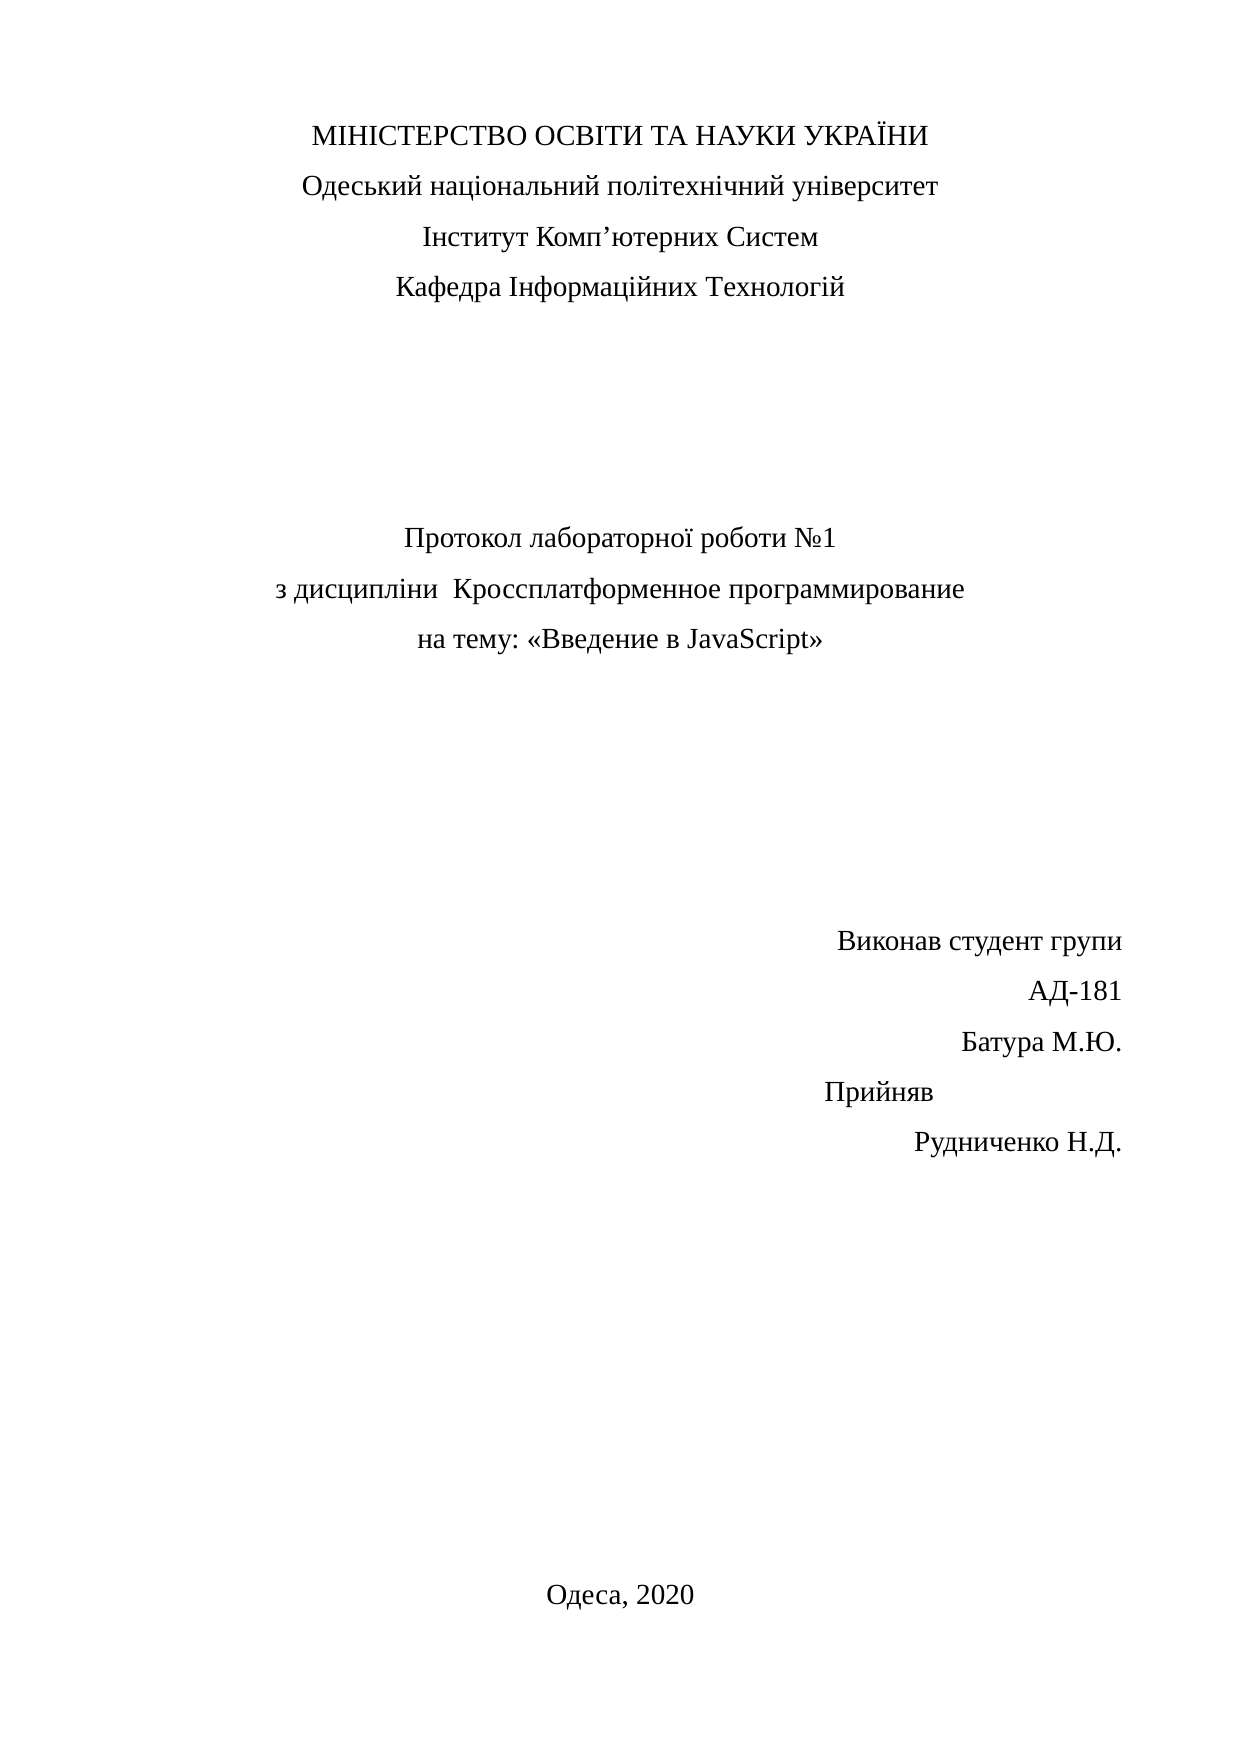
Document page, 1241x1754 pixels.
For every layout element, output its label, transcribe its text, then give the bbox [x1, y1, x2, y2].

text АД-181 [118, 973, 1122, 1007]
text Кафедра Інформаційних Технологій [118, 269, 1122, 303]
text Рудниченко Н.Д. [118, 1124, 1122, 1158]
text Батура М.Ю. [118, 1024, 1122, 1057]
text Інститут Комп’ютерних Систем [118, 219, 1122, 252]
text Одеса, 2020 [118, 1577, 1122, 1611]
text Одеський національний політехнічний університет [118, 168, 1122, 202]
text Протокол лабораторної роботи №1 [118, 521, 1122, 554]
text з дисципліни Кроссплатформенное программирование [118, 571, 1122, 604]
text МІНІСТЕРСТВО ОСВІТИ ТА НАУКИ УКРАЇНИ [118, 118, 1122, 152]
text Виконав студент групи [118, 923, 1122, 957]
text Прийняв [118, 1074, 1122, 1108]
text на тему: «Введение в JavaScript» [118, 621, 1122, 655]
